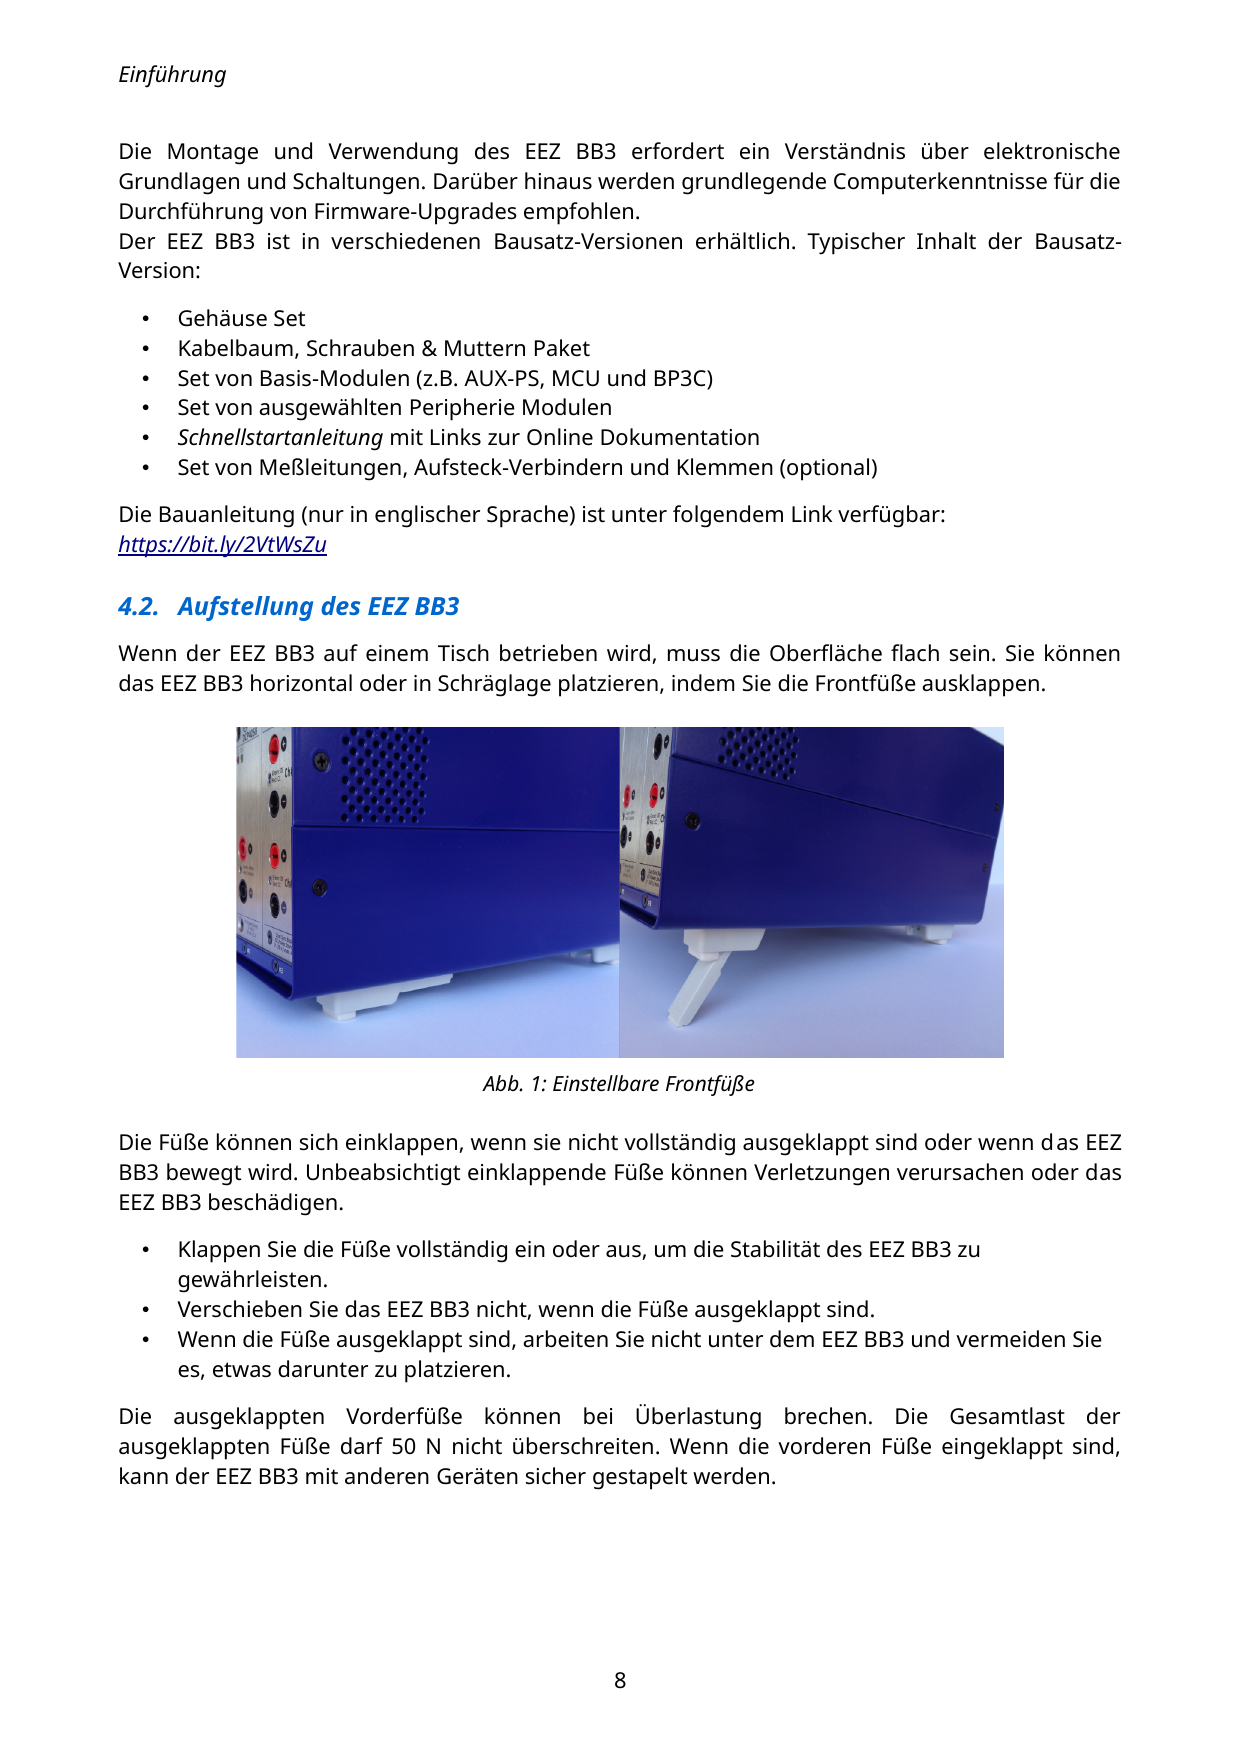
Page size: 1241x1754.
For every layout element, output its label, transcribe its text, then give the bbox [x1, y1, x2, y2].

list Klappen Sie die Füße vollständig ein oder aus, um die Stabilität des EEZ BB3 zu gewährleisten. [142, 1234, 1110, 1294]
text Die ausgeklappten Vorderfüße können bei Überlastung brechen. Die Gesamtlast der ausgeklappten Füße darf 50 N nicht überschreiten. Wenn die vorderen Füße eingeklappt sind, kann der EEZ BB3 mit anderen Geräten sicher gestapelt werden. [118, 1401, 1122, 1491]
text Die Füße können sich einklappen, wenn sie nicht vollständig ausgeklappt sind oder wenn das EEZ BB3 bewegt wird. Unbeabsichtigt einklappende Füße können Verletzungen verursachen oder das EEZ BB3 beschädigen. [118, 1127, 1122, 1217]
list Set von ausgewählten Peripherie Modulen [142, 392, 1110, 422]
text Wenn der EEZ BB3 auf einem Tisch betrieben wird, muss die Oberfläche flach sein. Sie können das EEZ BB3 horizontal oder in Schräglage platzieren, indem Sie die Frontfüße ausklappen. [118, 638, 1122, 697]
list Kabelbaum, Schrauben & Muttern Paket [142, 333, 1110, 363]
subtitle Aufstellung des EEZ BB3 [118, 589, 1122, 623]
list Verschieben Sie das EEZ BB3 nicht, wenn die Füße ausgeklappt sind. [142, 1294, 1110, 1324]
text Die Bauanleitung (nur in englischer Sprache) ist unter folgendem Link verfügbar: https://bit.ly/2VtWsZu [118, 499, 1122, 559]
list Set von Meßleitungen, Aufsteck-Verbindern und Klemmen (optional) [142, 452, 1122, 482]
list Schnellstartanleitung mit Links zur Online Dokumentation [142, 422, 1122, 452]
text Der EEZ BB3 ist in verschiedenen Bausatz-Versionen erhältlich. Typischer Inhalt der Bausatz-Version: [118, 226, 1122, 285]
list Gehäuse Set [142, 303, 1110, 333]
picture [236, 727, 1004, 1058]
text Abb. 1: Einstellbare Frontfüße [236, 1058, 1004, 1098]
list Wenn die Füße ausgeklappt sind, arbeiten Sie nicht unter dem EEZ BB3 und vermeiden Sie es, etwas darunter zu platzieren. [142, 1324, 1110, 1383]
text Die Montage und Verwendung des EEZ BB3 erfordert ein Verständnis über elektronische Grundlagen und Schaltungen. Darüber hinaus werden grundlegende Computerkenntnisse für die Durchführung von Firmware-Upgrades empfohlen. [118, 136, 1122, 226]
list Set von Basis-Modulen (z.B. AUX-PS, MCU und BP3C) [142, 363, 1110, 392]
